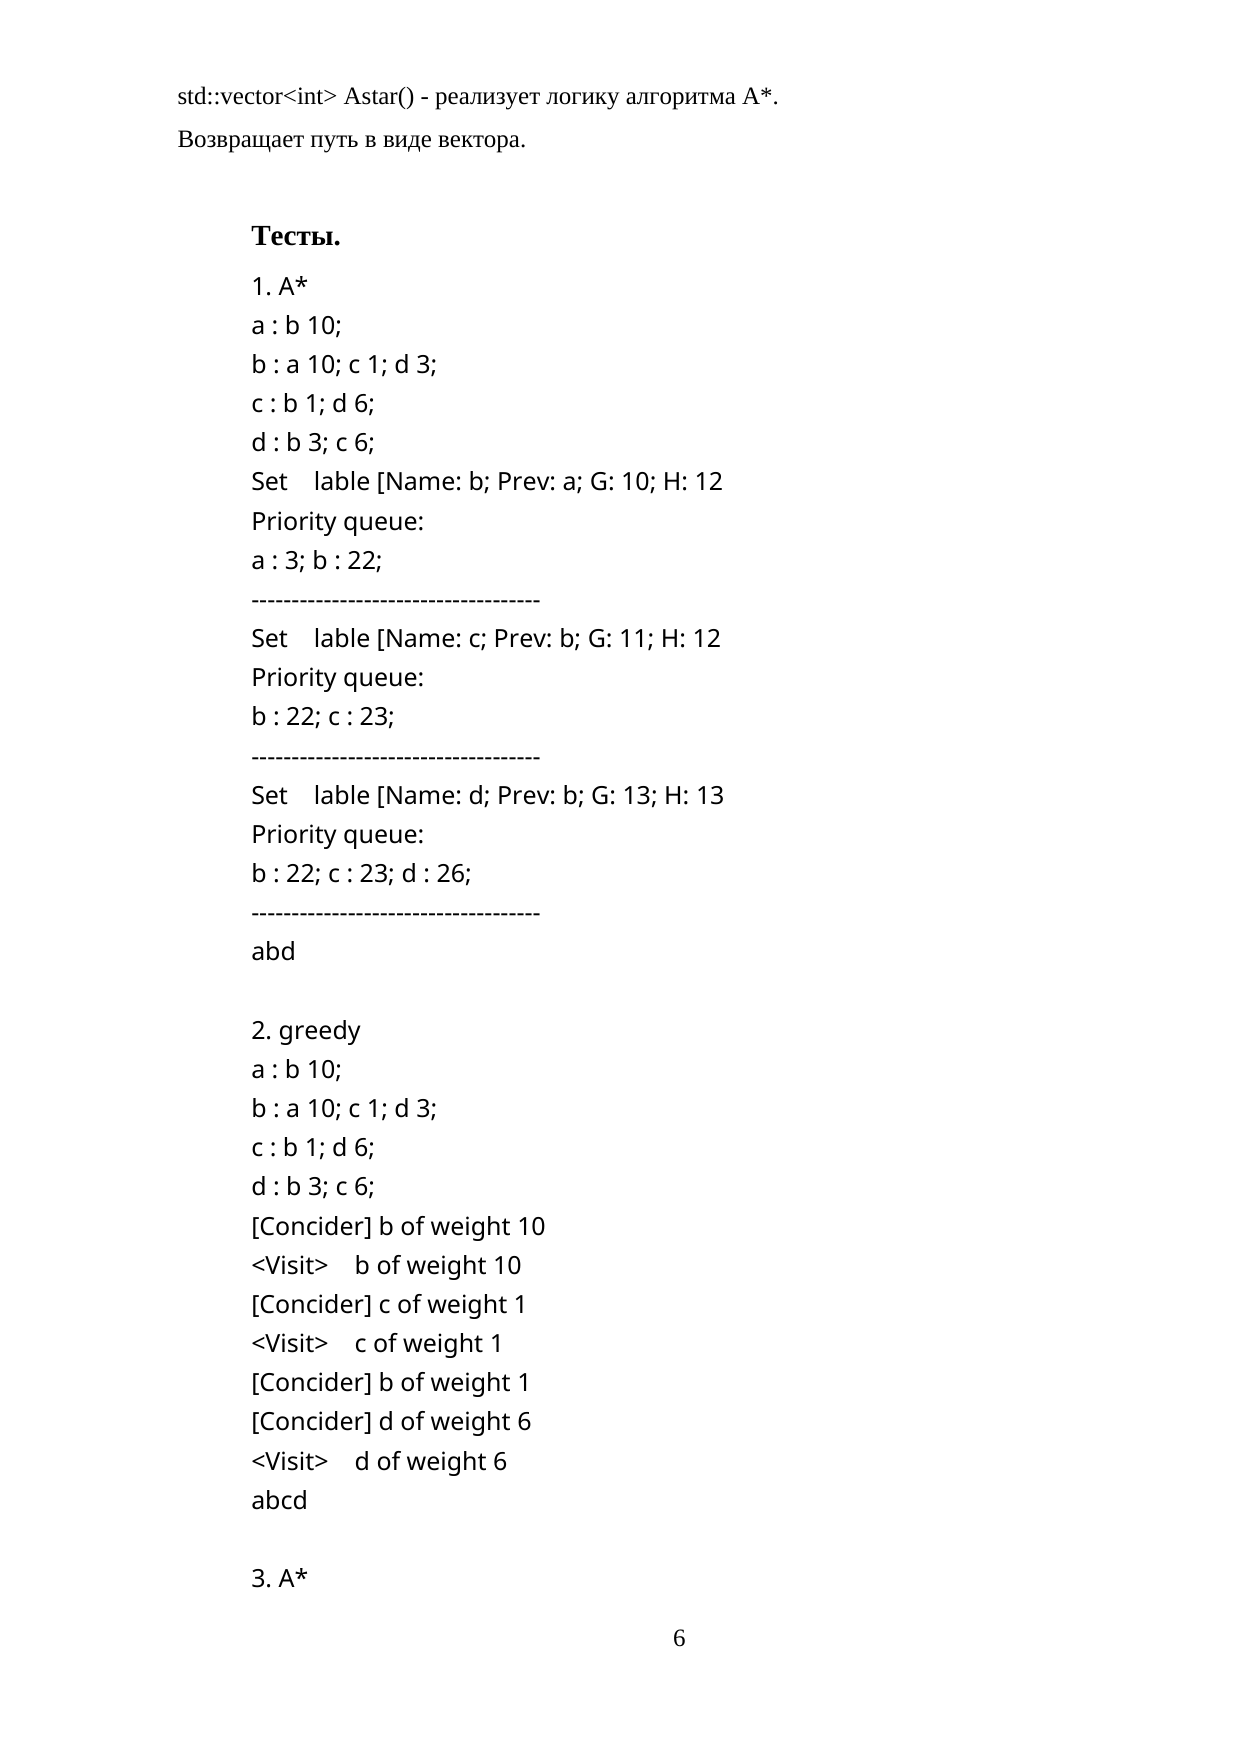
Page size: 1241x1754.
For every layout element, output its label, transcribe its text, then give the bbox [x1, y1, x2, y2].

text Set lable [Name: c; Prev: b; G: 11; H: 12 [177, 621, 1181, 655]
text 1. A* [177, 268, 1181, 302]
text [Concider] b of weight 10 [177, 1208, 1181, 1242]
text b : 22; c : 23; [177, 699, 1181, 733]
text [Concider] b of weight 1 [177, 1365, 1181, 1399]
text abcd [177, 1482, 1181, 1516]
text <Visit> c of weight 1 [177, 1326, 1181, 1360]
text 3. A* [177, 1561, 1181, 1595]
text Priority queue: [177, 660, 1181, 694]
text Тесты. [177, 218, 1181, 251]
text d : b 3; c 6; [177, 1169, 1181, 1203]
text c : b 1; d 6; [177, 386, 1181, 420]
text b : 22; c : 23; d : 26; [177, 856, 1181, 890]
text c : b 1; d 6; [177, 1130, 1181, 1164]
text Set lable [Name: b; Prev: a; G: 10; H: 12 [177, 464, 1181, 498]
text abd [177, 934, 1181, 968]
text Priority queue: [177, 817, 1181, 851]
text a : b 10; [177, 1052, 1181, 1086]
text a : 3; b : 22; [177, 542, 1181, 576]
text Set lable [Name: d; Prev: b; G: 13; H: 13 [177, 777, 1181, 811]
text ------------------------------------ [177, 582, 1181, 616]
text [Concider] d of weight 6 [177, 1404, 1181, 1438]
text <Visit> b of weight 10 [177, 1247, 1181, 1281]
text ------------------------------------ [177, 738, 1181, 772]
text Priority queue: [177, 503, 1181, 537]
text ------------------------------------ [177, 895, 1181, 929]
text Возвращает путь в виде вектора. [177, 124, 1181, 153]
text std::vector<int> Astar() - реализует логику алгоритма A*. [177, 81, 1181, 110]
text <Visit> d of weight 6 [177, 1443, 1181, 1477]
text [Concider] c of weight 1 [177, 1287, 1181, 1321]
text a : b 10; [177, 307, 1181, 341]
text 2. greedy [177, 1012, 1181, 1046]
text d : b 3; c 6; [177, 425, 1181, 459]
text b : a 10; c 1; d 3; [177, 1091, 1181, 1125]
text b : a 10; c 1; d 3; [177, 347, 1181, 381]
